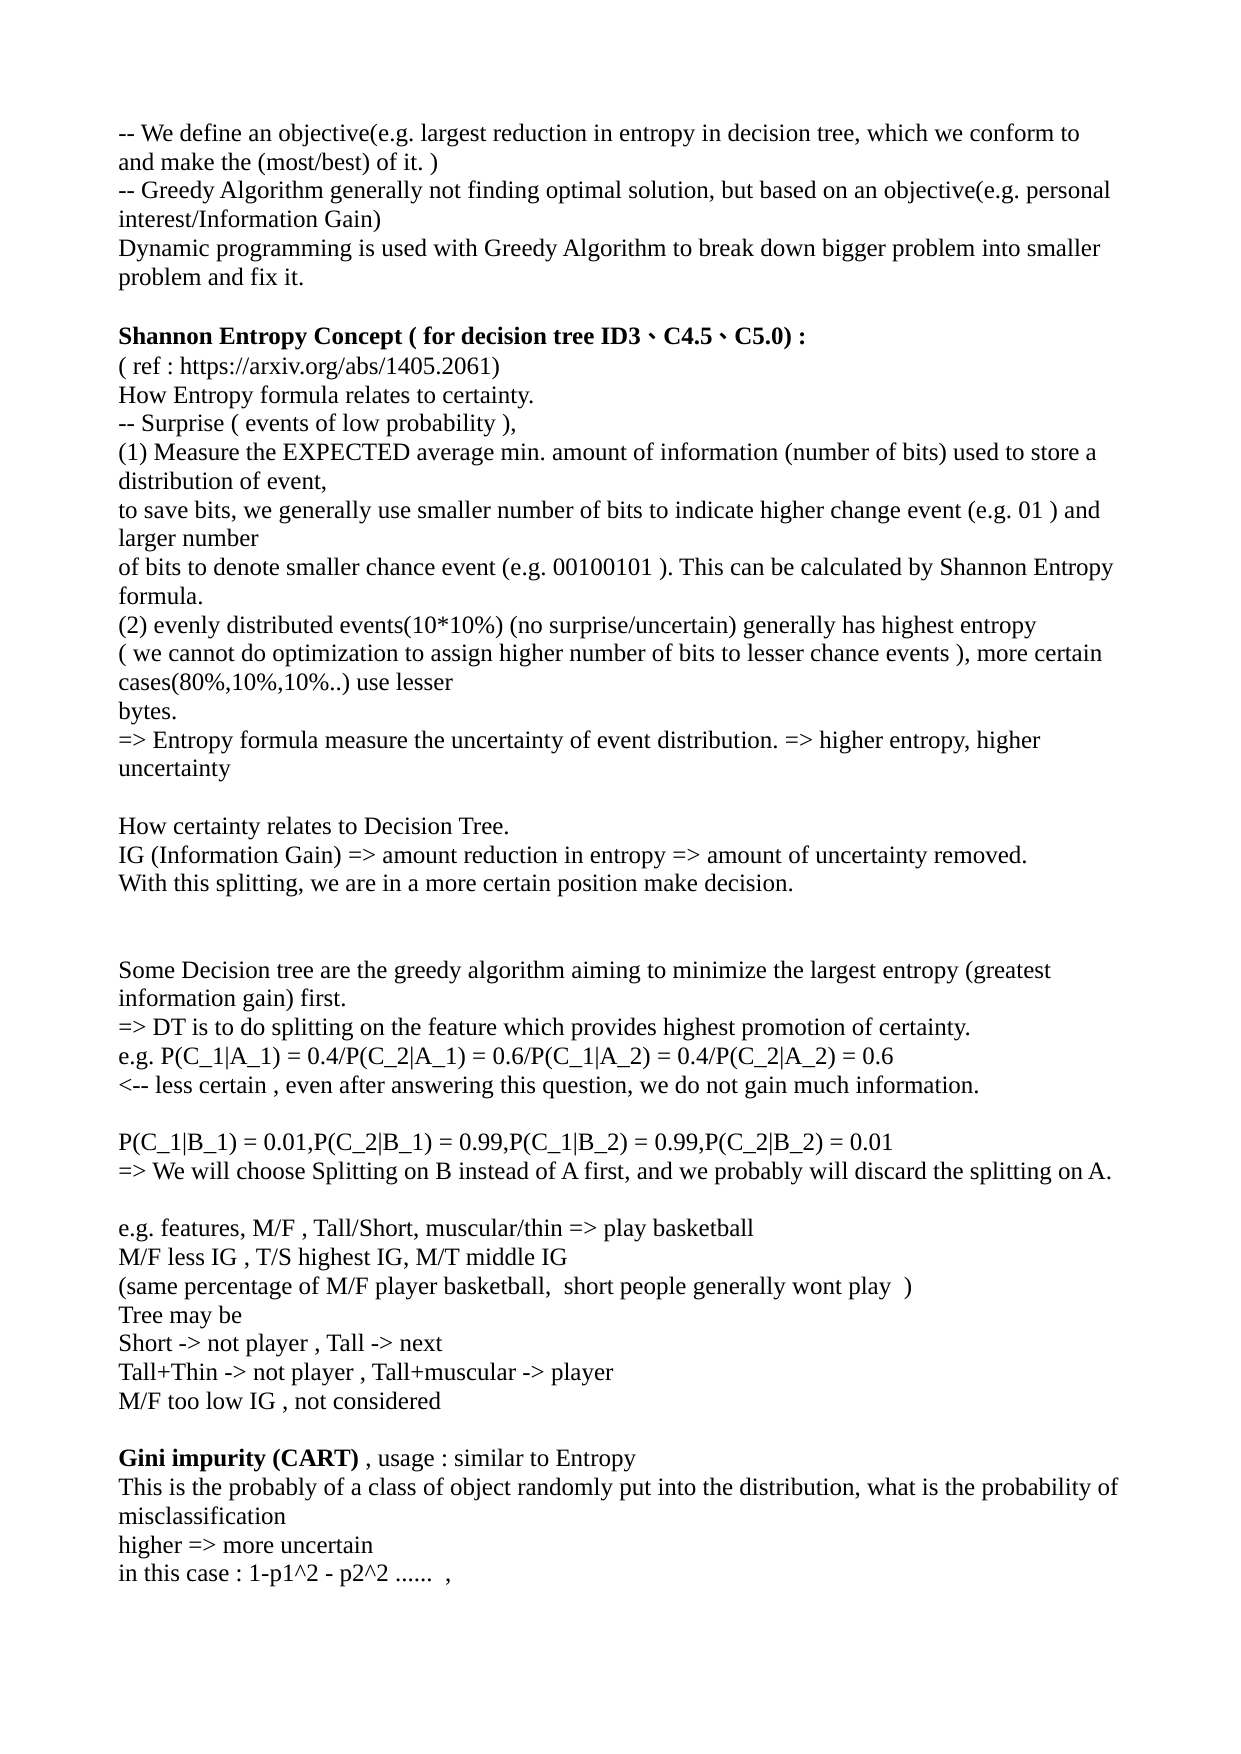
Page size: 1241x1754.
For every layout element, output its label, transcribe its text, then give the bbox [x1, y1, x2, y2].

text -- Greedy Algorithm generally not finding optimal solution, but based on an objective(e.g. personal interest/Information Gain) [118, 176, 1122, 233]
text ( ref : https://arxiv.org/abs/1405.2061) [118, 351, 1122, 380]
text ( we cannot do optimization to assign higher number of bits to lesser chance events ), more certain cases(80%,10%,10%..) use lesser [118, 638, 1122, 696]
text Shannon Entropy Concept ( for decision tree ID3、C4.5、C5.0) : [118, 319, 1122, 351]
text With this splitting, we are in a more certain position make decision. [118, 868, 1122, 897]
text (1) Measure the EXPECTED average min. amount of information (number of bits) used to store a distribution of event, [118, 437, 1122, 495]
text M/F less IG , T/S highest IG, M/T middle IG [118, 1242, 1122, 1271]
text higher => more uncertain [118, 1530, 1122, 1558]
text <-- less certain , even after answering this question, we do not gain much information. [118, 1070, 1122, 1098]
text -- Surprise ( events of low probability ), [118, 408, 1122, 437]
text in this case : 1-p1^2 - p2^2 ...... , [118, 1558, 1122, 1587]
text How Entropy formula relates to certainty. [118, 380, 1122, 408]
text bytes. [118, 696, 1122, 725]
text This is the probably of a class of object randomly put into the distribution, what is the probability of misclassification [118, 1472, 1122, 1530]
text M/F too low IG , not considered [118, 1386, 1122, 1415]
text Tall+Thin -> not player , Tall+muscular -> player [118, 1357, 1122, 1386]
text (same percentage of M/F player basketball, short people generally wont play ) [118, 1271, 1122, 1300]
text -- We define an objective(e.g. largest reduction in entropy in decision tree, which we conform to and make the (most/best) of it. ) [118, 118, 1122, 176]
text e.g. P(C_1|A_1) = 0.4/P(C_2|A_1) = 0.6/P(C_1|A_2) = 0.4/P(C_2|A_2) = 0.6 [118, 1041, 1122, 1070]
text Short -> not player , Tall -> next [118, 1328, 1122, 1357]
text Dynamic programming is used with Greedy Algorithm to break down bigger problem into smaller problem and fix it. [118, 233, 1122, 291]
text of bits to denote smaller chance event (e.g. 00100101 ). This can be calculated by Shannon Entropy formula. [118, 552, 1122, 610]
text IG (Information Gain) => amount reduction in entropy => amount of uncertainty removed. [118, 840, 1122, 868]
text Gini impurity (CART) , usage : similar to Entropy [118, 1443, 1122, 1472]
text => Entropy formula measure the uncertainty of event distribution. => higher entropy, higher uncertainty [118, 725, 1122, 782]
text => We will choose Splitting on B instead of A first, and we probably will discard the splitting on A. [118, 1156, 1122, 1185]
text to save bits, we generally use smaller number of bits to indicate higher change event (e.g. 01 ) and larger number [118, 495, 1122, 552]
text How certainty relates to Decision Tree. [118, 811, 1122, 840]
text e.g. features, M/F , Tall/Short, muscular/thin => play basketball [118, 1213, 1122, 1242]
text => DT is to do splitting on the feature which provides highest promotion of certainty. [118, 1012, 1122, 1041]
text P(C_1|B_1) = 0.01,P(C_2|B_1) = 0.99,P(C_1|B_2) = 0.99,P(C_2|B_2) = 0.01 [118, 1127, 1122, 1156]
text Some Decision tree are the greedy algorithm aiming to minimize the largest entropy (greatest information gain) first. [118, 955, 1122, 1012]
text (2) evenly distributed events(10*10%) (no surprise/uncertain) generally has highest entropy [118, 610, 1122, 638]
text Tree may be [118, 1300, 1122, 1328]
